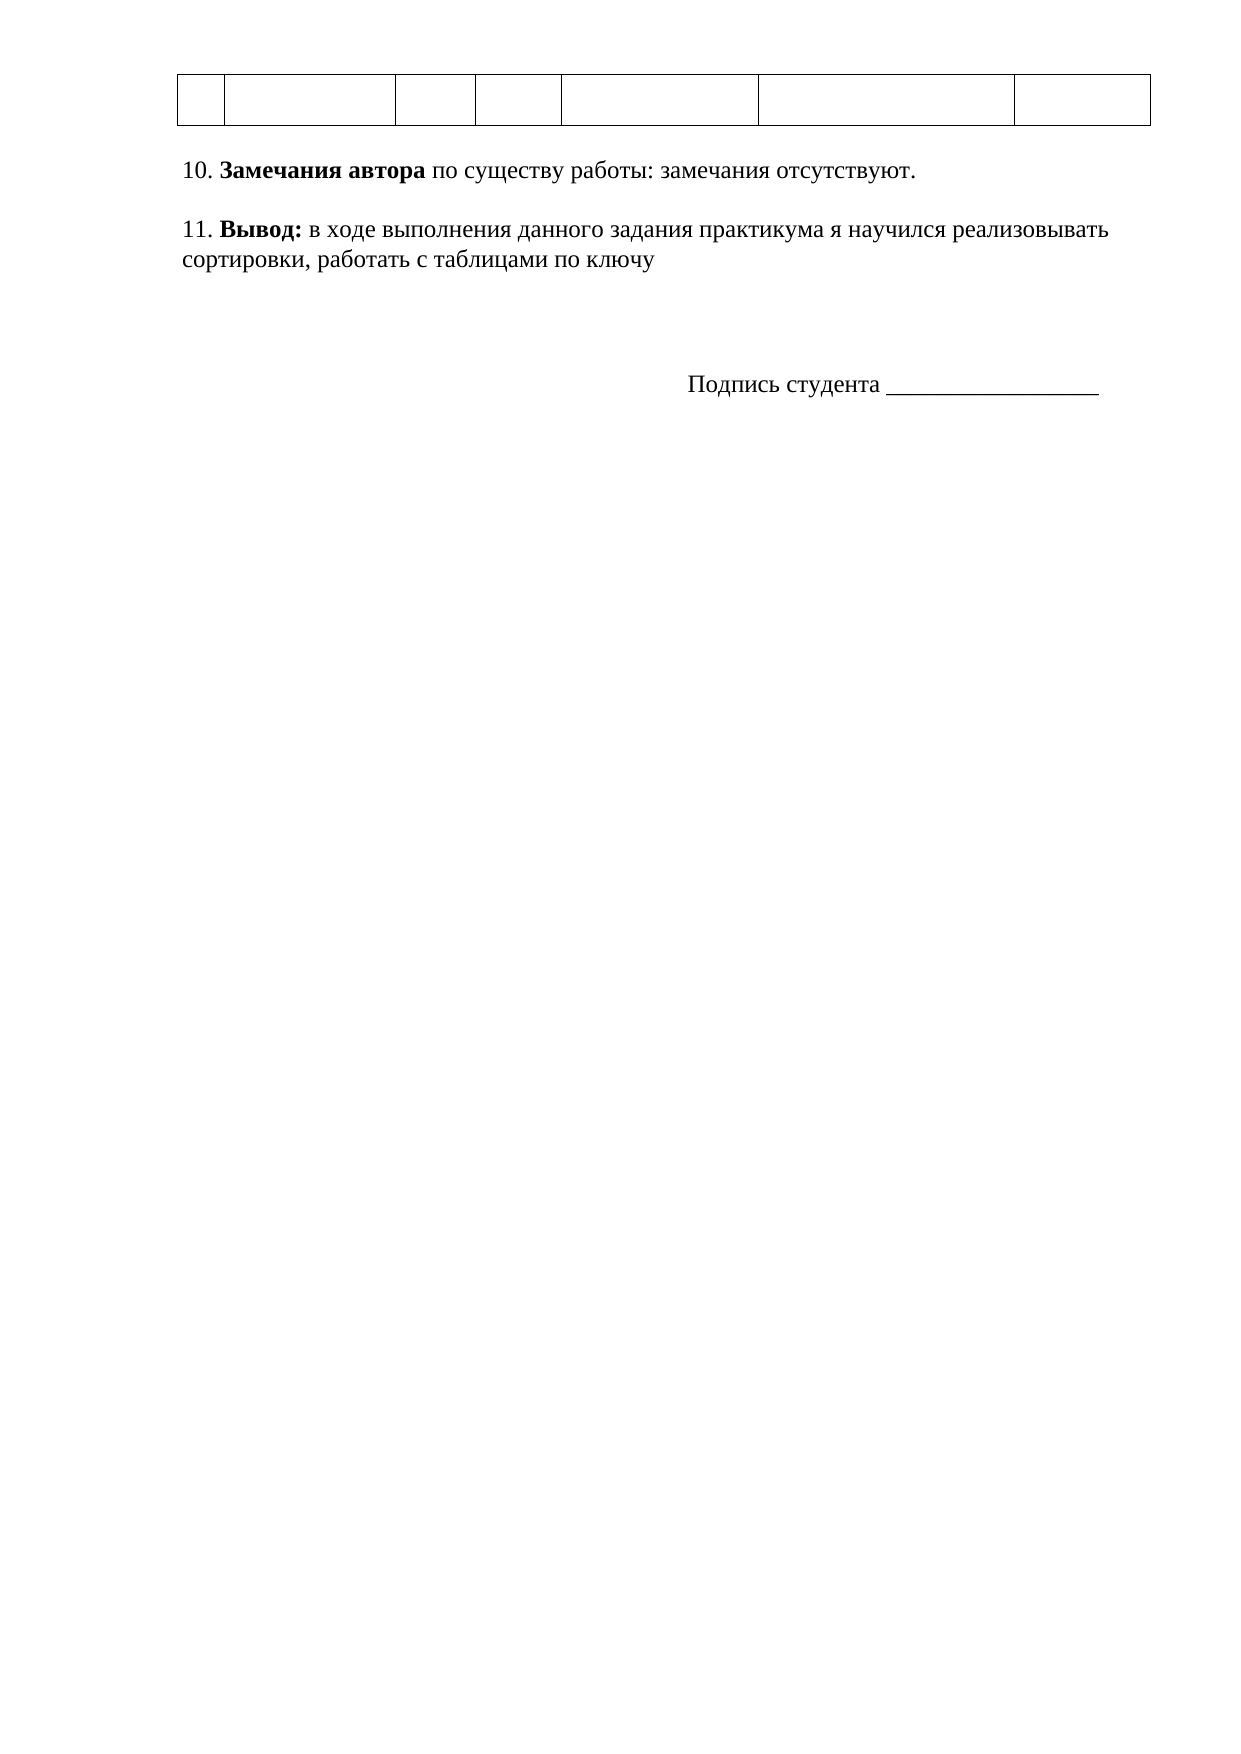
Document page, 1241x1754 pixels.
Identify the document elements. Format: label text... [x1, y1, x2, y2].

text 10. Замечания автора по существу работы: замечания отсутствуют. [182, 155, 1152, 184]
table_cell [1015, 75, 1150, 124]
table_cell [759, 75, 1014, 124]
table_cell [476, 75, 561, 124]
text 11. Вывод: в ходе выполнения данного задания практикума я научился реализовывать сортировки, работать с таблицами по ключу [182, 214, 1152, 273]
table_cell [178, 75, 224, 124]
text Подпись студента _________________ [177, 369, 1099, 398]
table_cell [562, 75, 758, 124]
table_cell [396, 75, 475, 124]
table_cell [225, 75, 395, 124]
